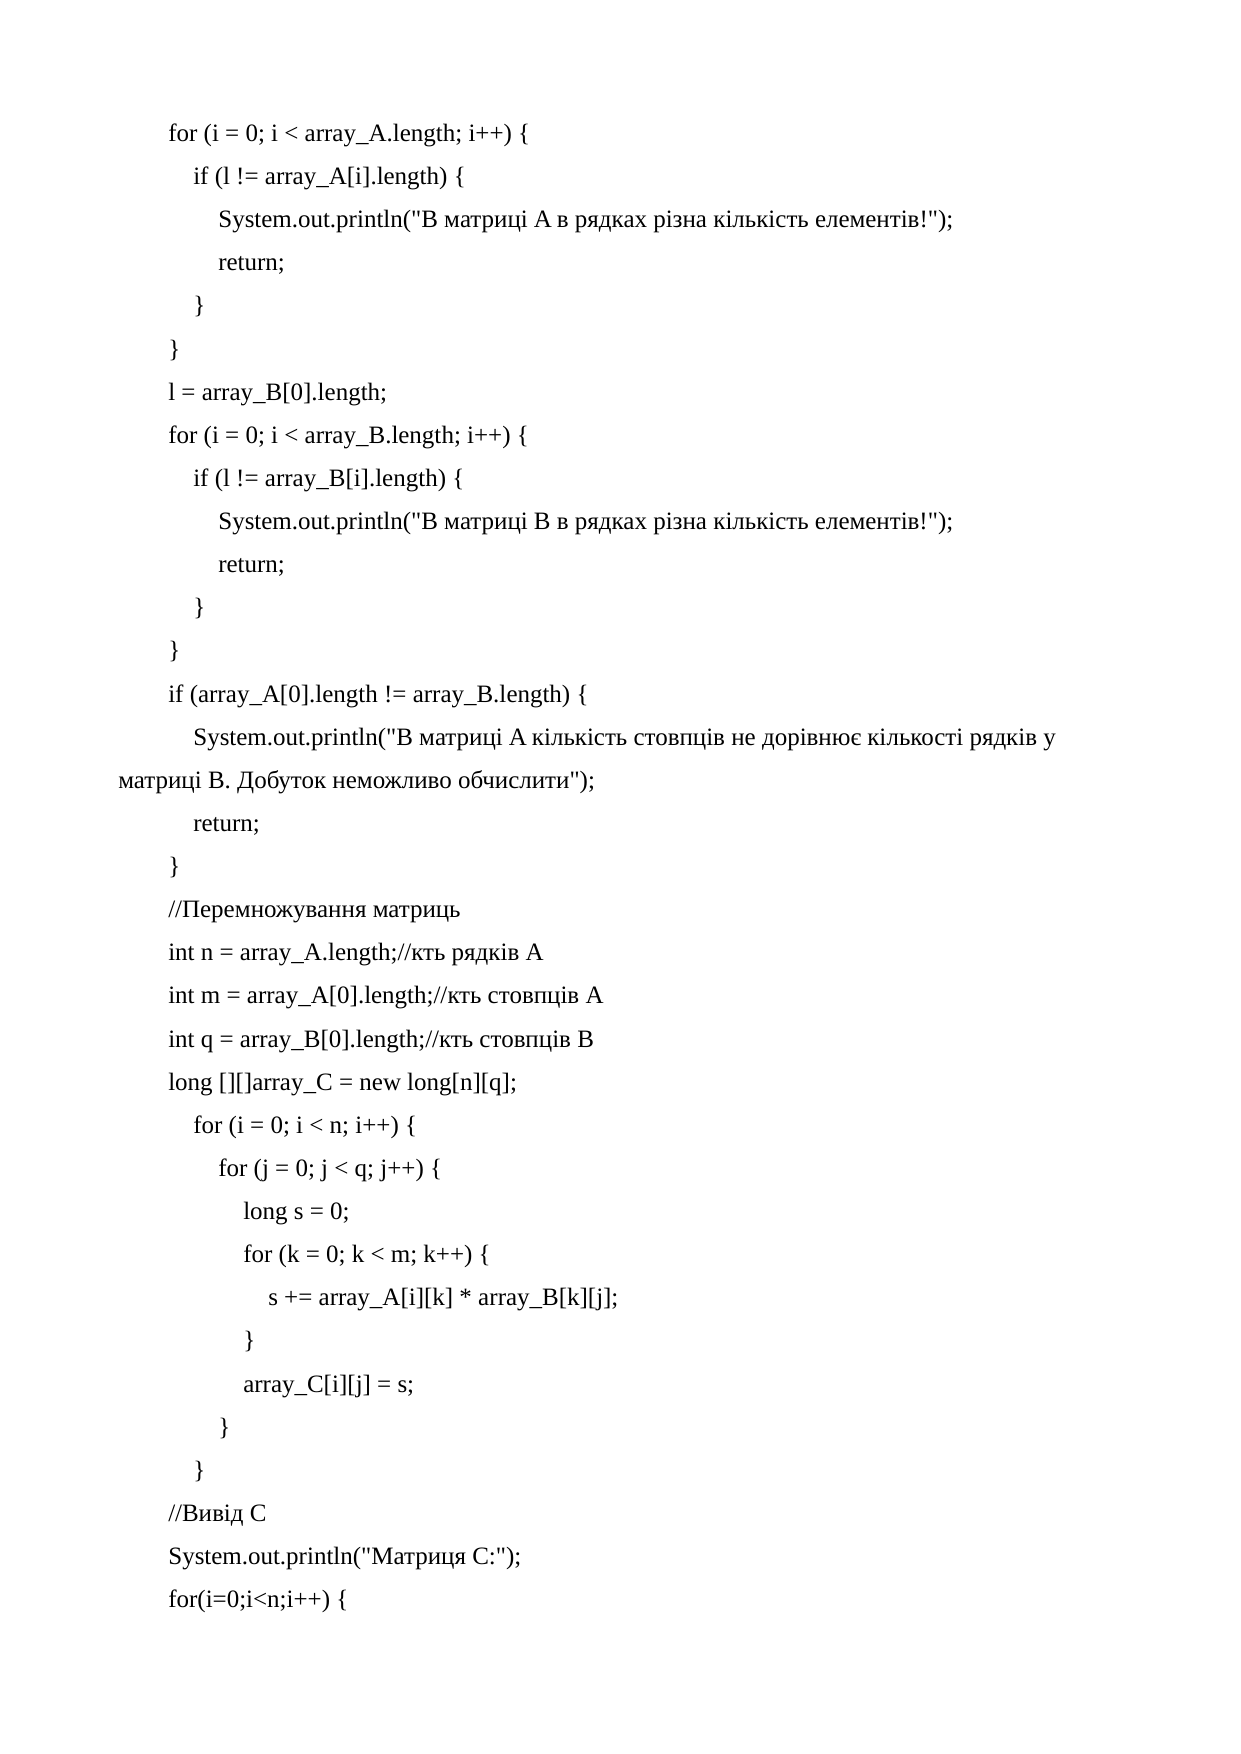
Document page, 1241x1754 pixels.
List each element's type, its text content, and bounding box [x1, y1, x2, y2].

text if (l != array_A[i].length) { [118, 161, 1122, 190]
text int n = array_A.length;//кть рядків A [118, 937, 1122, 966]
text s += array_A[i][k] * array_B[k][j]; [118, 1282, 1122, 1311]
text for (i = 0; i < array_B.length; i++) { [118, 420, 1122, 449]
text if (l != array_B[i].length) { [118, 463, 1122, 492]
text System.out.println("В матриці A в рядках різна кількість елементів!"); [118, 204, 1122, 233]
text if (array_A[0].length != array_B.length) { [118, 679, 1122, 707]
text } [118, 334, 1122, 362]
text } [118, 592, 1122, 621]
text return; [118, 808, 1122, 837]
text return; [118, 549, 1122, 578]
text long [][]array_C = new long[n][q]; [118, 1067, 1122, 1096]
text } [118, 1455, 1122, 1484]
text for (i = 0; i < array_A.length; i++) { [118, 118, 1122, 147]
text l = array_B[0].length; [118, 377, 1122, 406]
text System.out.println("В матриці A кількість стовпців не дорівнює кількості рядків у матриці B. Добуток неможливо обчислити"); [118, 722, 1122, 794]
text array_C[i][j] = s; [118, 1369, 1122, 1397]
text } [118, 1326, 1122, 1354]
text //Перемножування матриць [118, 894, 1122, 923]
text System.out.println("В матриці B в рядках різна кількість елементів!"); [118, 506, 1122, 535]
text } [118, 1412, 1122, 1441]
text int q = array_B[0].length;//кть стовпців B [118, 1024, 1122, 1052]
text System.out.println("Матриця С:"); [118, 1541, 1122, 1570]
text return; [118, 247, 1122, 276]
text } [118, 291, 1122, 319]
text long s = 0; [118, 1196, 1122, 1225]
text for (k = 0; k < m; k++) { [118, 1239, 1122, 1268]
text for(i=0;i<n;i++) { [118, 1584, 1122, 1613]
text //Вивід С [118, 1498, 1122, 1527]
text for (j = 0; j < q; j++) { [118, 1153, 1122, 1182]
text } [118, 636, 1122, 664]
text int m = array_A[0].length;//кть стовпців А [118, 981, 1122, 1009]
text } [118, 851, 1122, 880]
text for (i = 0; i < n; i++) { [118, 1110, 1122, 1139]
